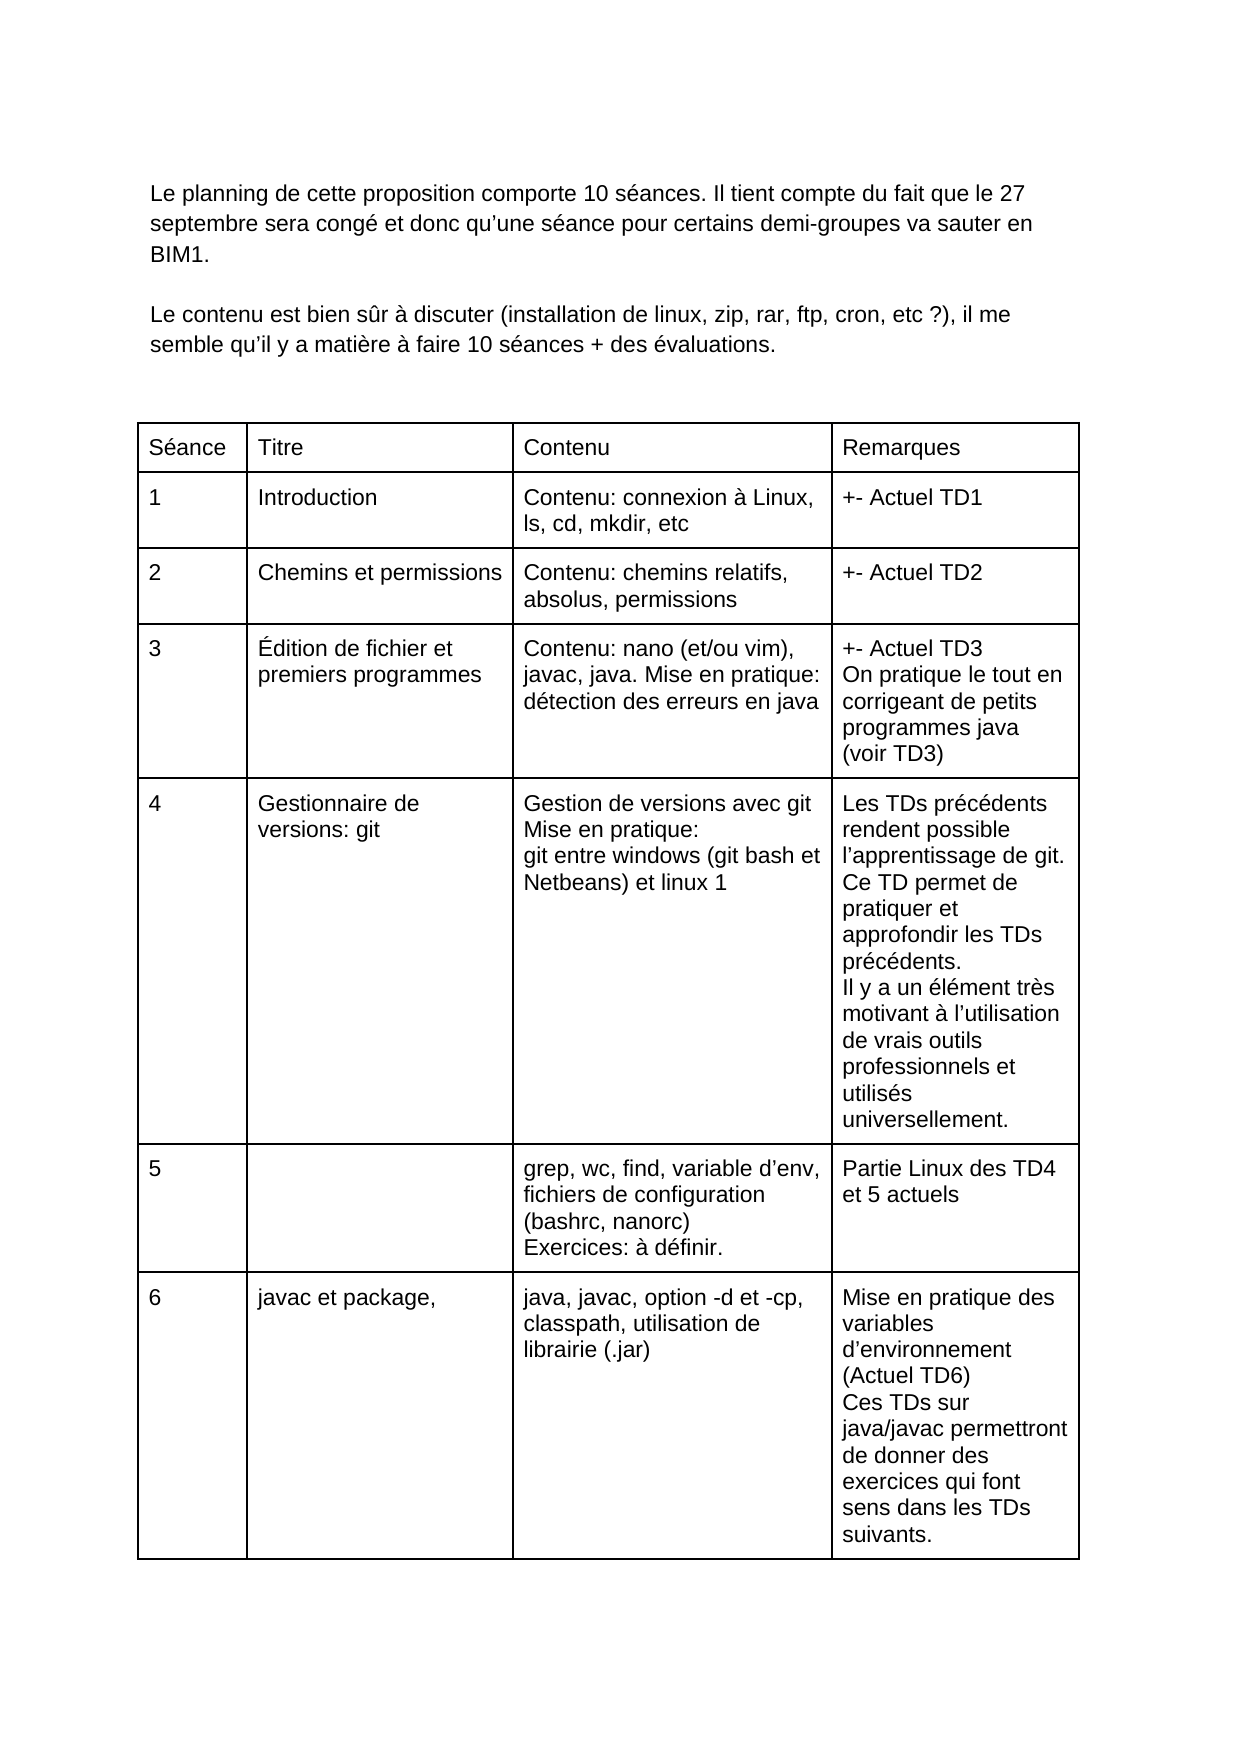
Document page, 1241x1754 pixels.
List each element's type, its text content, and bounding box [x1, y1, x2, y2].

text Le planning de cette proposition comporte 10 séances. Il tient compte du fait que le 27 septembre sera congé et donc qu’une séance pour certains demi-groupes va sauter en BIM1. [150, 180, 1090, 267]
table_cell Édition de fichier et premiers programmes [248, 625, 512, 777]
table_cell 5 [139, 1145, 246, 1271]
table_cell 4 [139, 779, 246, 1143]
table_header Contenu [514, 424, 831, 471]
table_cell +- Actuel TD1 [833, 473, 1078, 547]
table_header Séance [139, 424, 246, 471]
table_cell Gestion de versions avec git Mise en pratique: git entre windows (git bash et Netbeans) et linux 1 [514, 779, 831, 1143]
table_cell Introduction [248, 473, 512, 547]
table_header Remarques [833, 424, 1078, 471]
table_cell 6 [139, 1273, 246, 1557]
table_cell +- Actuel TD2 [833, 549, 1078, 622]
table_cell grep, wc, find, variable d’env, fichiers de configuration (bashrc, nanorc) Exercices: à définir. [514, 1145, 831, 1271]
table_cell Contenu: nano (et/ou vim), javac, java. Mise en pratique: détection des erreurs en java [514, 625, 831, 777]
table_cell Mise en pratique des variables d’environnement (Actuel TD6) Ces TDs sur java/javac permettront de donner des exercices qui font sens dans les TDs suivants. [833, 1273, 1078, 1557]
table_cell 2 [139, 549, 246, 622]
table_cell Gestionnaire de versions: git [248, 779, 512, 1143]
table_cell Contenu: connexion à Linux, ls, cd, mkdir, etc [514, 473, 831, 547]
text Le contenu est bien sûr à discuter (installation de linux, zip, rar, ftp, cron, etc ?), il me semble qu’il y a matière à faire 10 séances + des évaluations. [150, 301, 1090, 358]
table_cell Les TDs précédents rendent possible l’apprentissage de git. Ce TD permet de pratiquer et approfondir les TDs précédents. Il y a un élément très motivant à l’utilisation de vrais outils professionnels et utilisés universellement. [833, 779, 1078, 1143]
table_cell javac et package, [248, 1273, 512, 1557]
table_header Titre [248, 424, 512, 471]
table_cell Chemins et permissions [248, 549, 512, 622]
table_cell +- Actuel TD3 On pratique le tout en corrigeant de petits programmes java (voir TD3) [833, 625, 1078, 777]
table_cell 1 [139, 473, 246, 547]
table_cell Contenu: chemins relatifs, absolus, permissions [514, 549, 831, 622]
table_cell 3 [139, 625, 246, 777]
table_cell [248, 1145, 512, 1271]
table_cell Partie Linux des TD4 et 5 actuels [833, 1145, 1078, 1271]
table_cell java, javac, option -d et -cp, classpath, utilisation de librairie (.jar) [514, 1273, 831, 1557]
